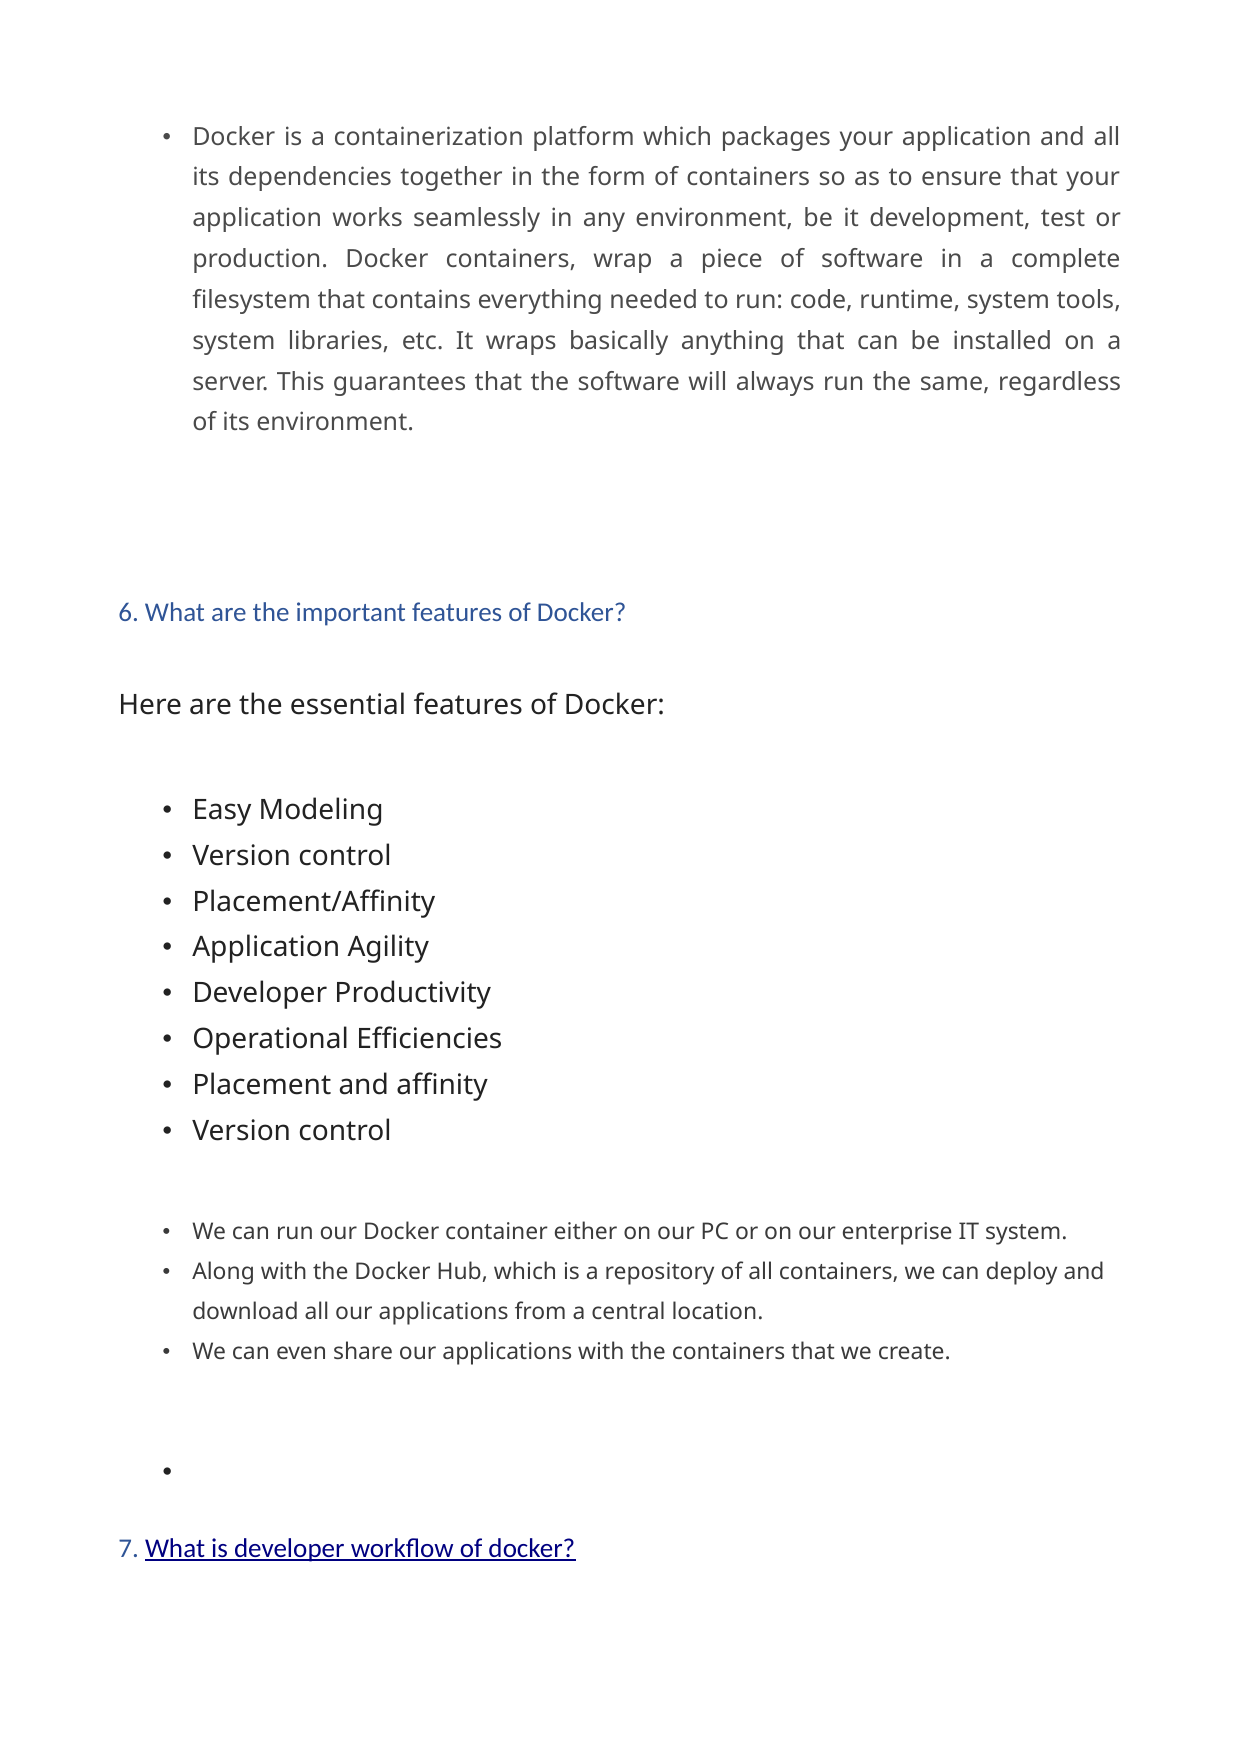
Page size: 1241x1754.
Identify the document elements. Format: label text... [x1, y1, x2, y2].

subtitle 7. What is developer workflow of docker? [118, 1531, 1122, 1564]
list Operational Efficiencies [162, 1019, 1122, 1057]
list We can even share our applications with the containers that we create. [162, 1335, 1122, 1366]
list Developer Productivity [162, 973, 1122, 1011]
list Easy Modeling [162, 789, 1122, 827]
list Along with the Docker Hub, which is a repository of all containers, we can deploy and download all our applications from a central location. [162, 1255, 1122, 1326]
list We can run our Docker container either on our PC or on our enterprise IT system. [162, 1215, 1122, 1246]
list Version control [162, 835, 1122, 873]
list Docker is a containerization platform which packages your application and all its dependencies together in the form of containers so as to ensure that your application works seamlessly in any environment, be it development, test or production. Docker containers, wrap a piece of software in a complete filesystem that contains everything needed to run: code, runtime, system tools, system libraries, etc. It wraps basically anything that can be installed on a server. This guarantees that the software will always run the same, regardless of its environment. [162, 118, 1122, 438]
list Application Agility [162, 927, 1122, 965]
list Placement and affinity [162, 1064, 1122, 1103]
list Version control [162, 1111, 1122, 1149]
subtitle 6. What are the important features of Docker? [118, 595, 1122, 628]
text Here are the essential features of Docker: [118, 685, 1122, 723]
list Placement/Affinity [162, 881, 1122, 919]
